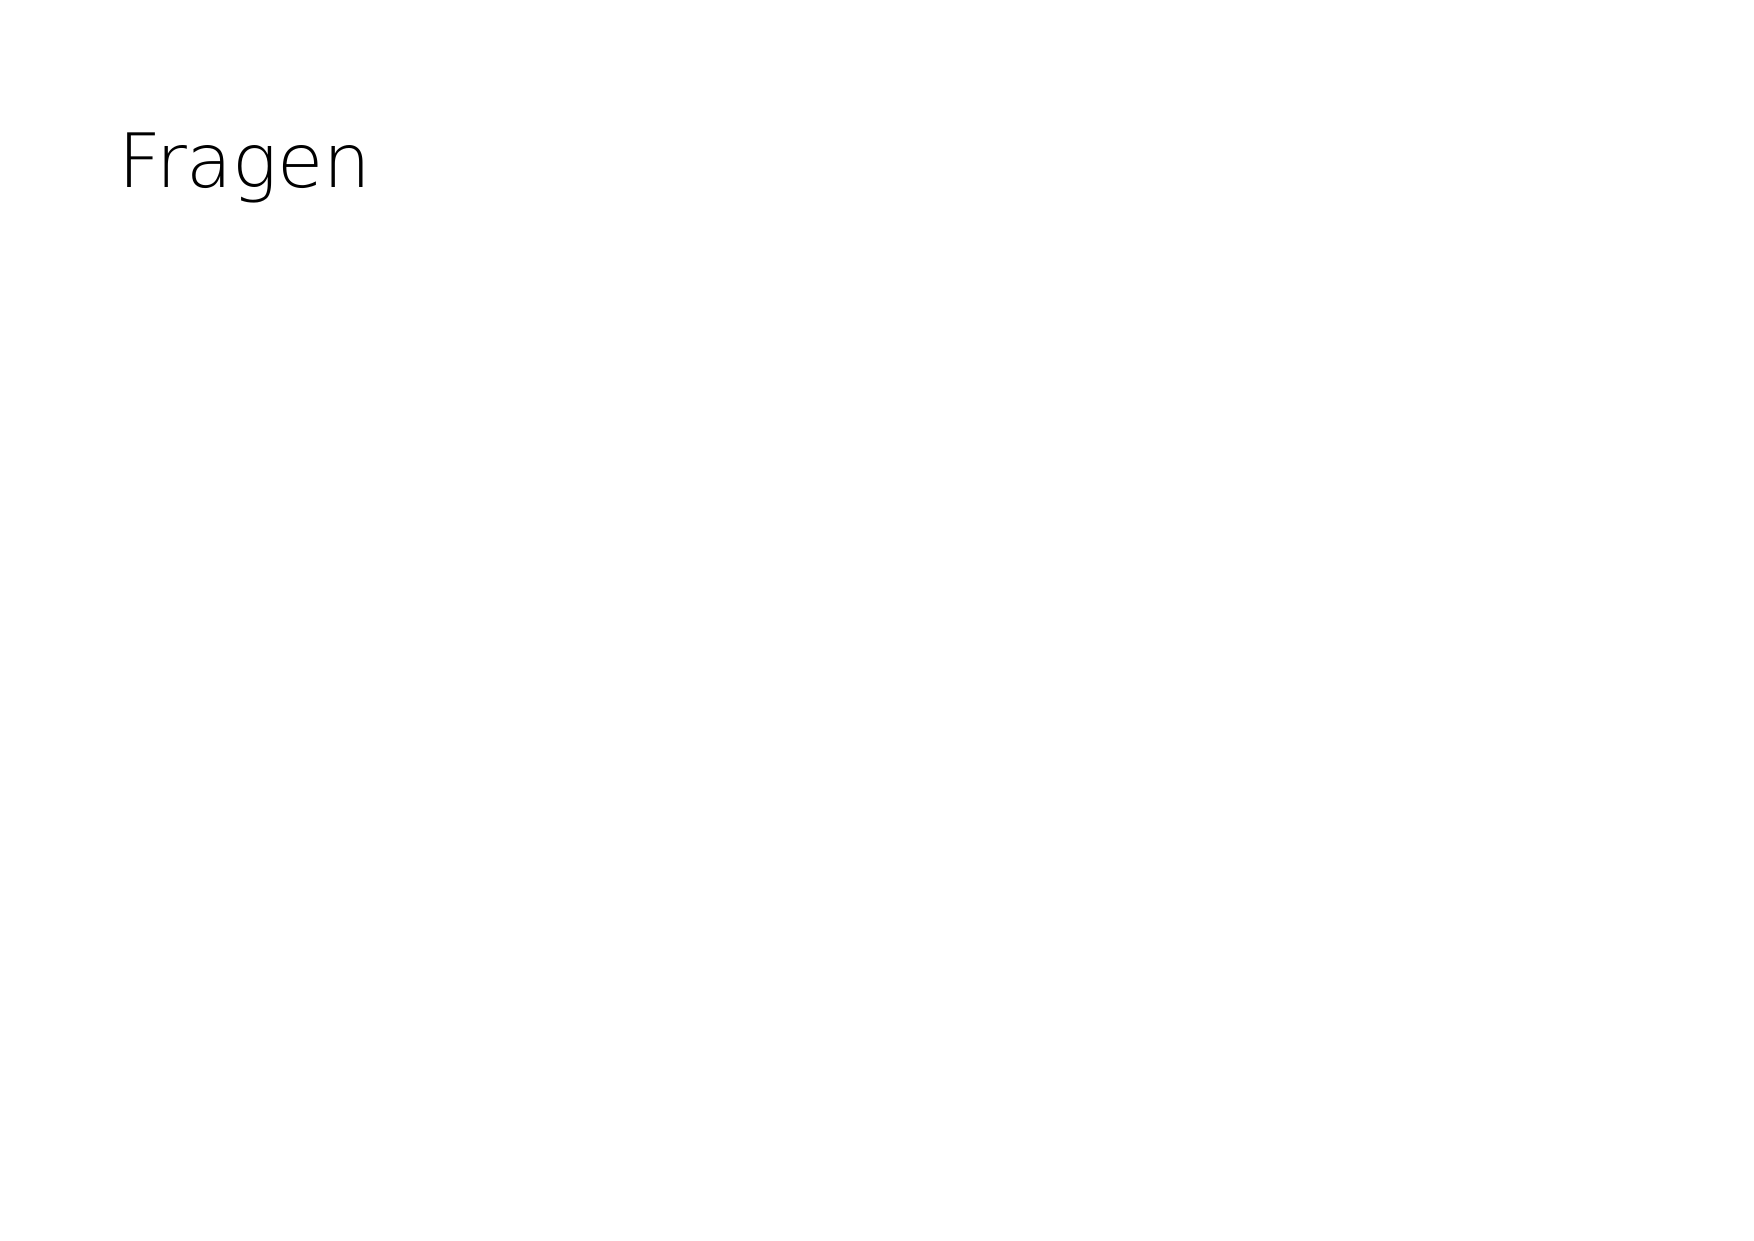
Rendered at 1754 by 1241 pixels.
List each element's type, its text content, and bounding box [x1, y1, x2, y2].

text Fragen [118, 118, 1636, 205]
